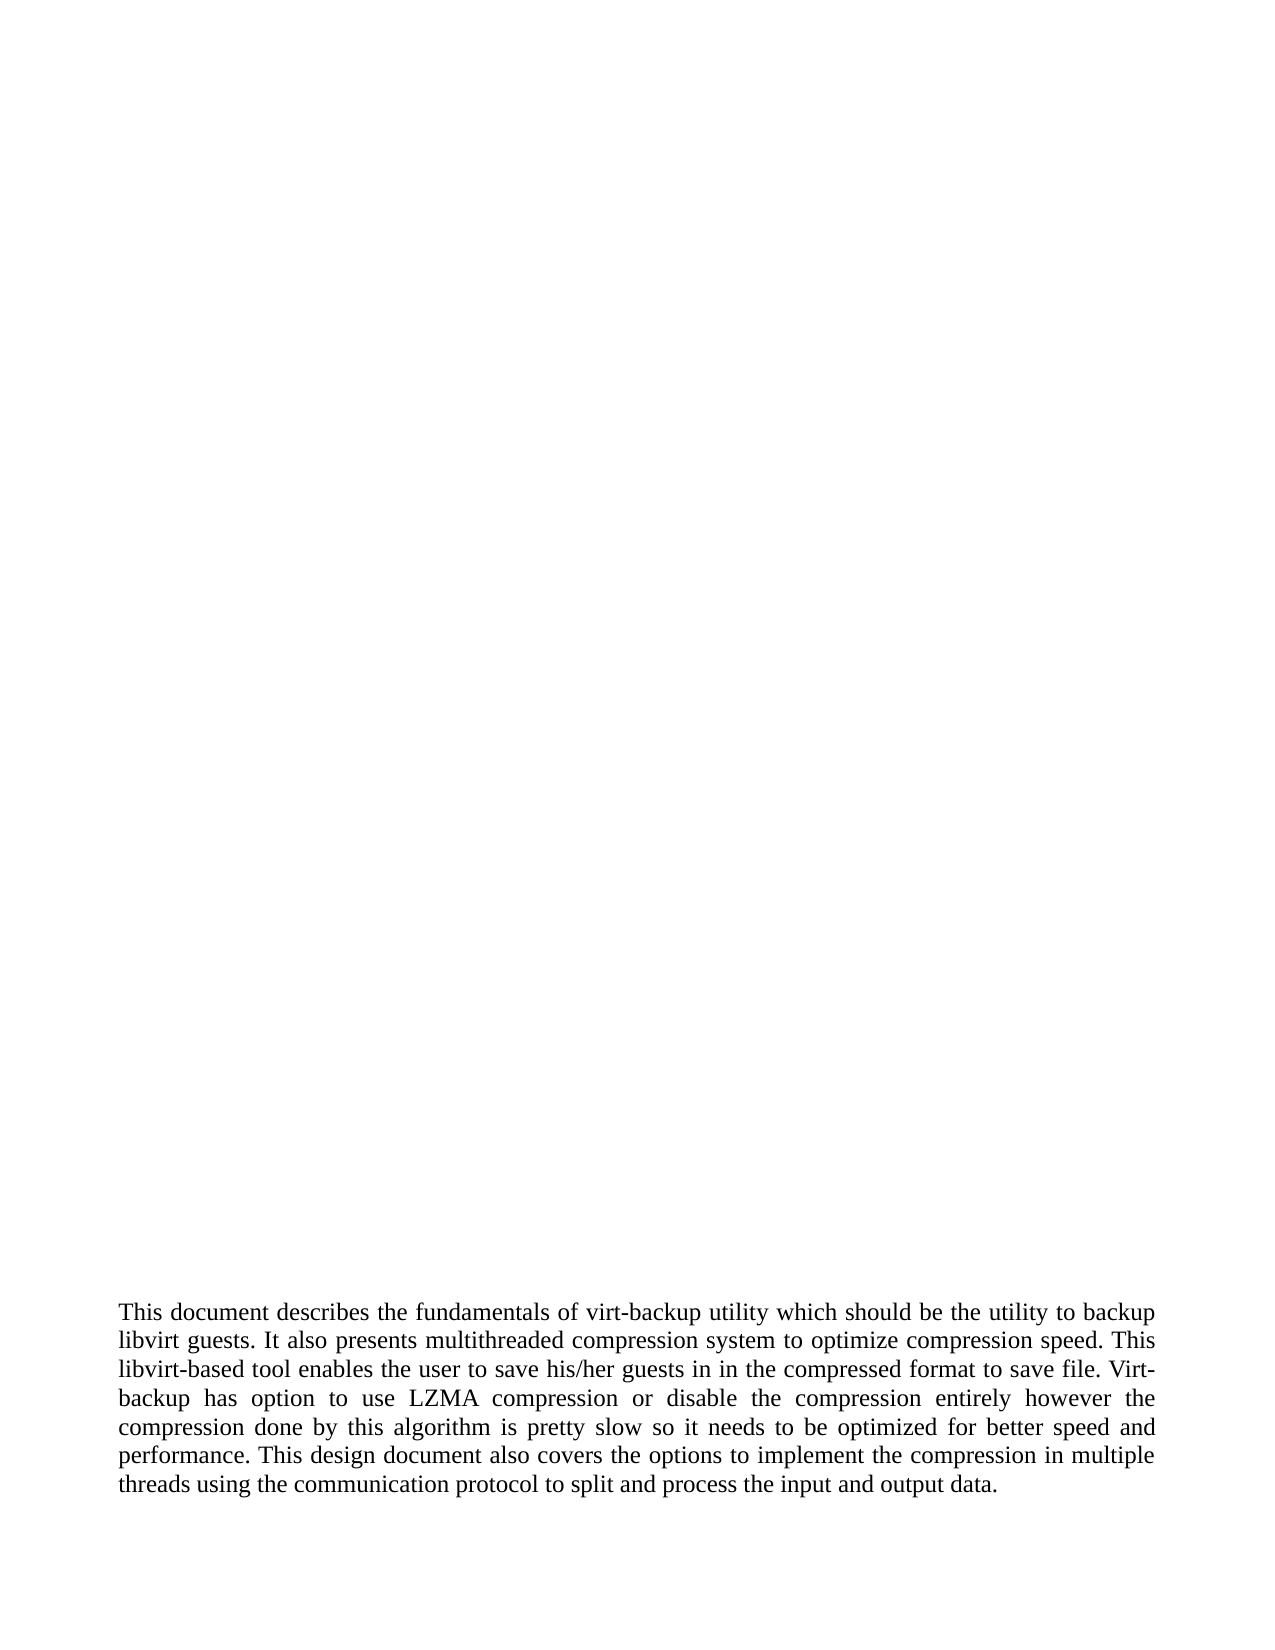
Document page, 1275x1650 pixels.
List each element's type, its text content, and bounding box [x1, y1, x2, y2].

text This document describes the fundamentals of virt-backup utility which should be the utility to backup libvirt guests. It also presents multithreaded compression system to optimize compression speed. This libvirt-based tool enables the user to save his/her guests in in the compressed format to save file. Virt-backup has option to use LZMA compression or disable the compression entirely however the compression done by this algorithm is pretty slow so it needs to be optimized for better speed and performance. This design document also covers the options to implement the compression in multiple threads using the communication protocol to split and process the input and output data. [118, 1297, 1157, 1498]
